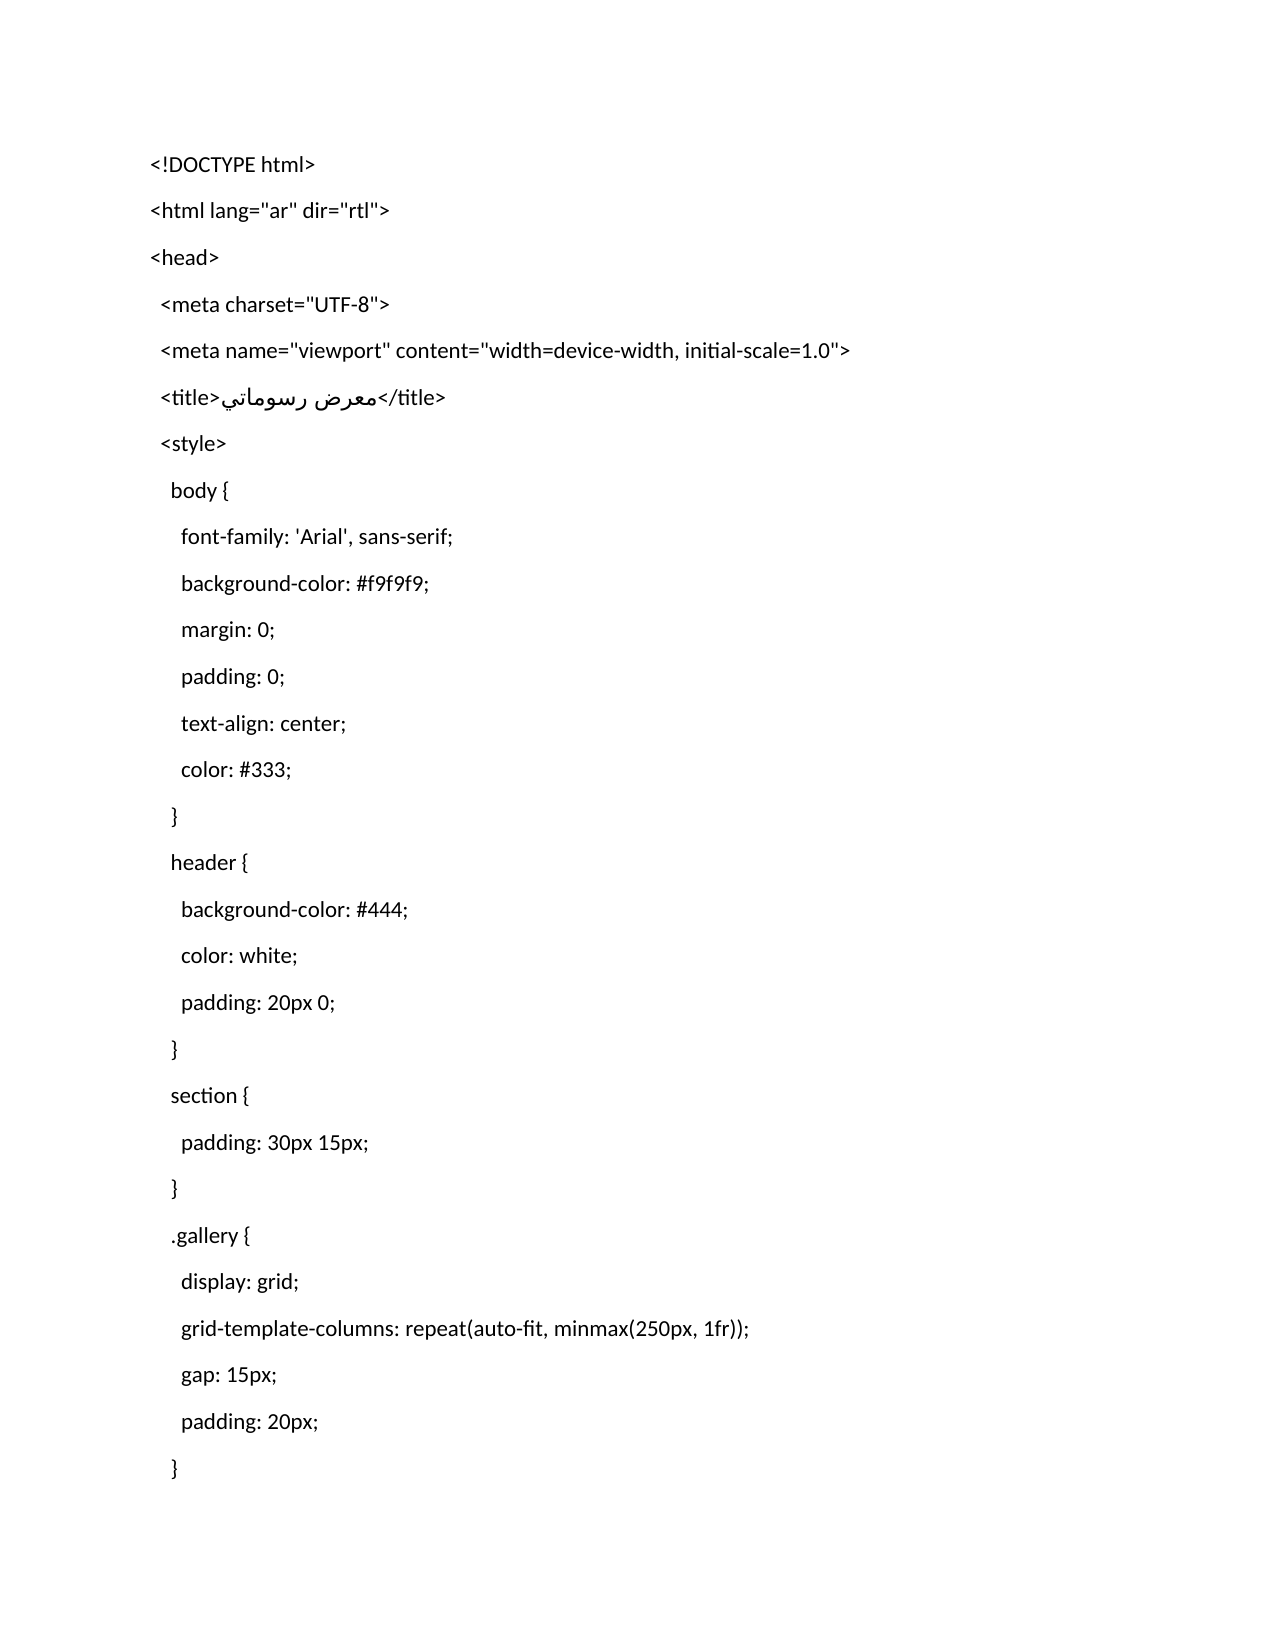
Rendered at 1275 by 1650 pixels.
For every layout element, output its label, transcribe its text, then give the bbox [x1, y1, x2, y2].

text <html lang="ar" dir="rtl"> [150, 197, 1125, 224]
text <meta charset="UTF-8"> [150, 290, 1125, 318]
text <style> [150, 429, 1125, 457]
text } [150, 802, 1125, 830]
text text-align: center; [150, 709, 1125, 737]
text } [150, 1174, 1125, 1202]
text header { [150, 848, 1125, 876]
text padding: 20px; [150, 1407, 1125, 1435]
text padding: 30px 15px; [150, 1128, 1125, 1156]
text <!DOCTYPE html> [150, 150, 1125, 178]
text background-color: #f9f9f9; [150, 569, 1125, 597]
text padding: 20px 0; [150, 988, 1125, 1016]
text section { [150, 1081, 1125, 1109]
text gap: 15px; [150, 1361, 1125, 1389]
text margin: 0; [150, 616, 1125, 644]
text display: grid; [150, 1267, 1125, 1296]
text padding: 0; [150, 662, 1125, 690]
text color: white; [150, 942, 1125, 969]
text <title>معرض رسوماتي</title> [150, 383, 1125, 411]
text } [150, 1454, 1125, 1482]
text <meta name="viewport" content="width=device-width, initial-scale=1.0"> [150, 336, 1125, 364]
text .gallery { [150, 1221, 1125, 1249]
text color: #333; [150, 755, 1125, 783]
text grid-template-columns: repeat(auto-fit, minmax(250px, 1fr)); [150, 1314, 1125, 1342]
text font-family: 'Arial', sans-serif; [150, 522, 1125, 551]
text } [150, 1035, 1125, 1063]
text background-color: #444; [150, 895, 1125, 923]
text <head> [150, 243, 1125, 271]
text body { [150, 476, 1125, 504]
